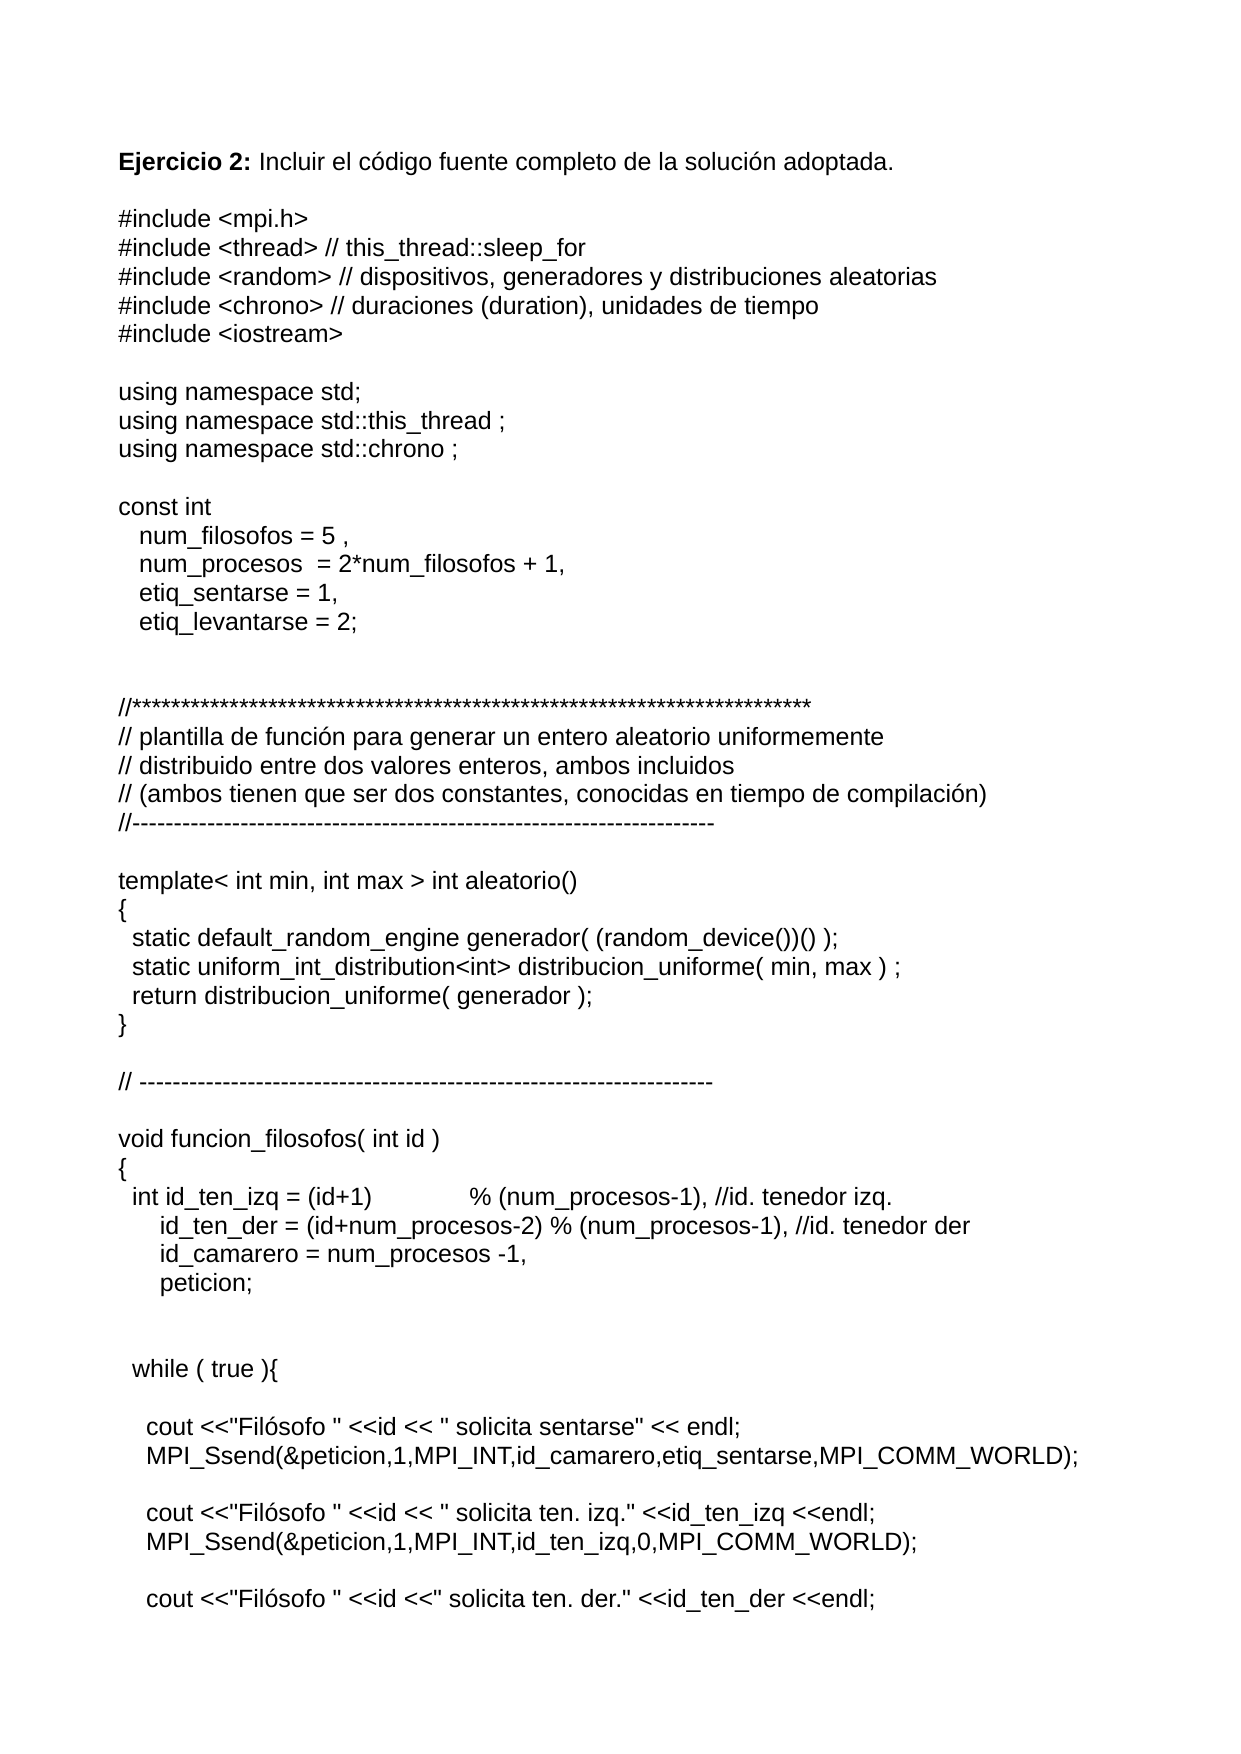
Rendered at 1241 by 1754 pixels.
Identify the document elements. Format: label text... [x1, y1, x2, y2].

text num_filosofos = 5 , [118, 521, 1122, 549]
text // --------------------------------------------------------------------- [118, 1067, 1122, 1096]
text using namespace std; [118, 377, 1122, 406]
text etiq_levantarse = 2; [118, 607, 1122, 636]
text #include <thread> // this_thread::sleep_for [118, 233, 1122, 262]
text // (ambos tienen que ser dos constantes, conocidas en tiempo de compilación) [118, 779, 1122, 808]
text while ( true ){ [118, 1354, 1122, 1383]
text using namespace std::this_thread ; [118, 406, 1122, 434]
text template< int min, int max > int aleatorio() [118, 866, 1122, 894]
text void funcion_filosofos( int id ) [118, 1124, 1122, 1153]
text //********************************************************************** [118, 693, 1122, 722]
text } [118, 1009, 1122, 1038]
text { [118, 894, 1122, 923]
text using namespace std::chrono ; [118, 434, 1122, 463]
text MPI_Ssend(&peticion,1,MPI_INT,id_ten_izq,0,MPI_COMM_WORLD); [118, 1527, 1122, 1556]
text etiq_sentarse = 1, [118, 578, 1122, 607]
text id_ten_der = (id+num_procesos-2) % (num_procesos-1), //id. tenedor der [118, 1211, 1122, 1239]
text cout <<"Filósofo " <<id <<" solicita ten. der." <<id_ten_der <<endl; [118, 1584, 1122, 1613]
text #include <chrono> // duraciones (duration), unidades de tiempo [118, 291, 1122, 319]
text int id_ten_izq = (id+1) % (num_procesos-1), //id. tenedor izq. [118, 1182, 1122, 1211]
text id_camarero = num_procesos -1, [118, 1239, 1122, 1268]
text // plantilla de función para generar un entero aleatorio uniformemente [118, 722, 1122, 751]
text static uniform_int_distribution<int> distribucion_uniforme( min, max ) ; [118, 952, 1122, 981]
text return distribucion_uniforme( generador ); [118, 981, 1122, 1009]
text const int [118, 492, 1122, 521]
text cout <<"Filósofo " <<id << " solicita ten. izq." <<id_ten_izq <<endl; [118, 1498, 1122, 1527]
text peticion; [118, 1268, 1122, 1297]
text { [118, 1153, 1122, 1182]
text cout <<"Filósofo " <<id << " solicita sentarse" << endl; [118, 1412, 1122, 1441]
text #include <iostream> [118, 319, 1122, 348]
text #include <mpi.h> [118, 204, 1122, 233]
text static default_random_engine generador( (random_device())() ); [118, 923, 1122, 952]
text num_procesos = 2*num_filosofos + 1, [118, 549, 1122, 578]
text // distribuido entre dos valores enteros, ambos incluidos [118, 751, 1122, 779]
text #include <random> // dispositivos, generadores y distribuciones aleatorias [118, 262, 1122, 291]
text MPI_Ssend(&peticion,1,MPI_INT,id_camarero,etiq_sentarse,MPI_COMM_WORLD); [118, 1441, 1122, 1469]
text //---------------------------------------------------------------------- [118, 808, 1122, 837]
text Ejercicio 2: Incluir el código fuente completo de la solución adoptada. [118, 147, 1122, 176]
